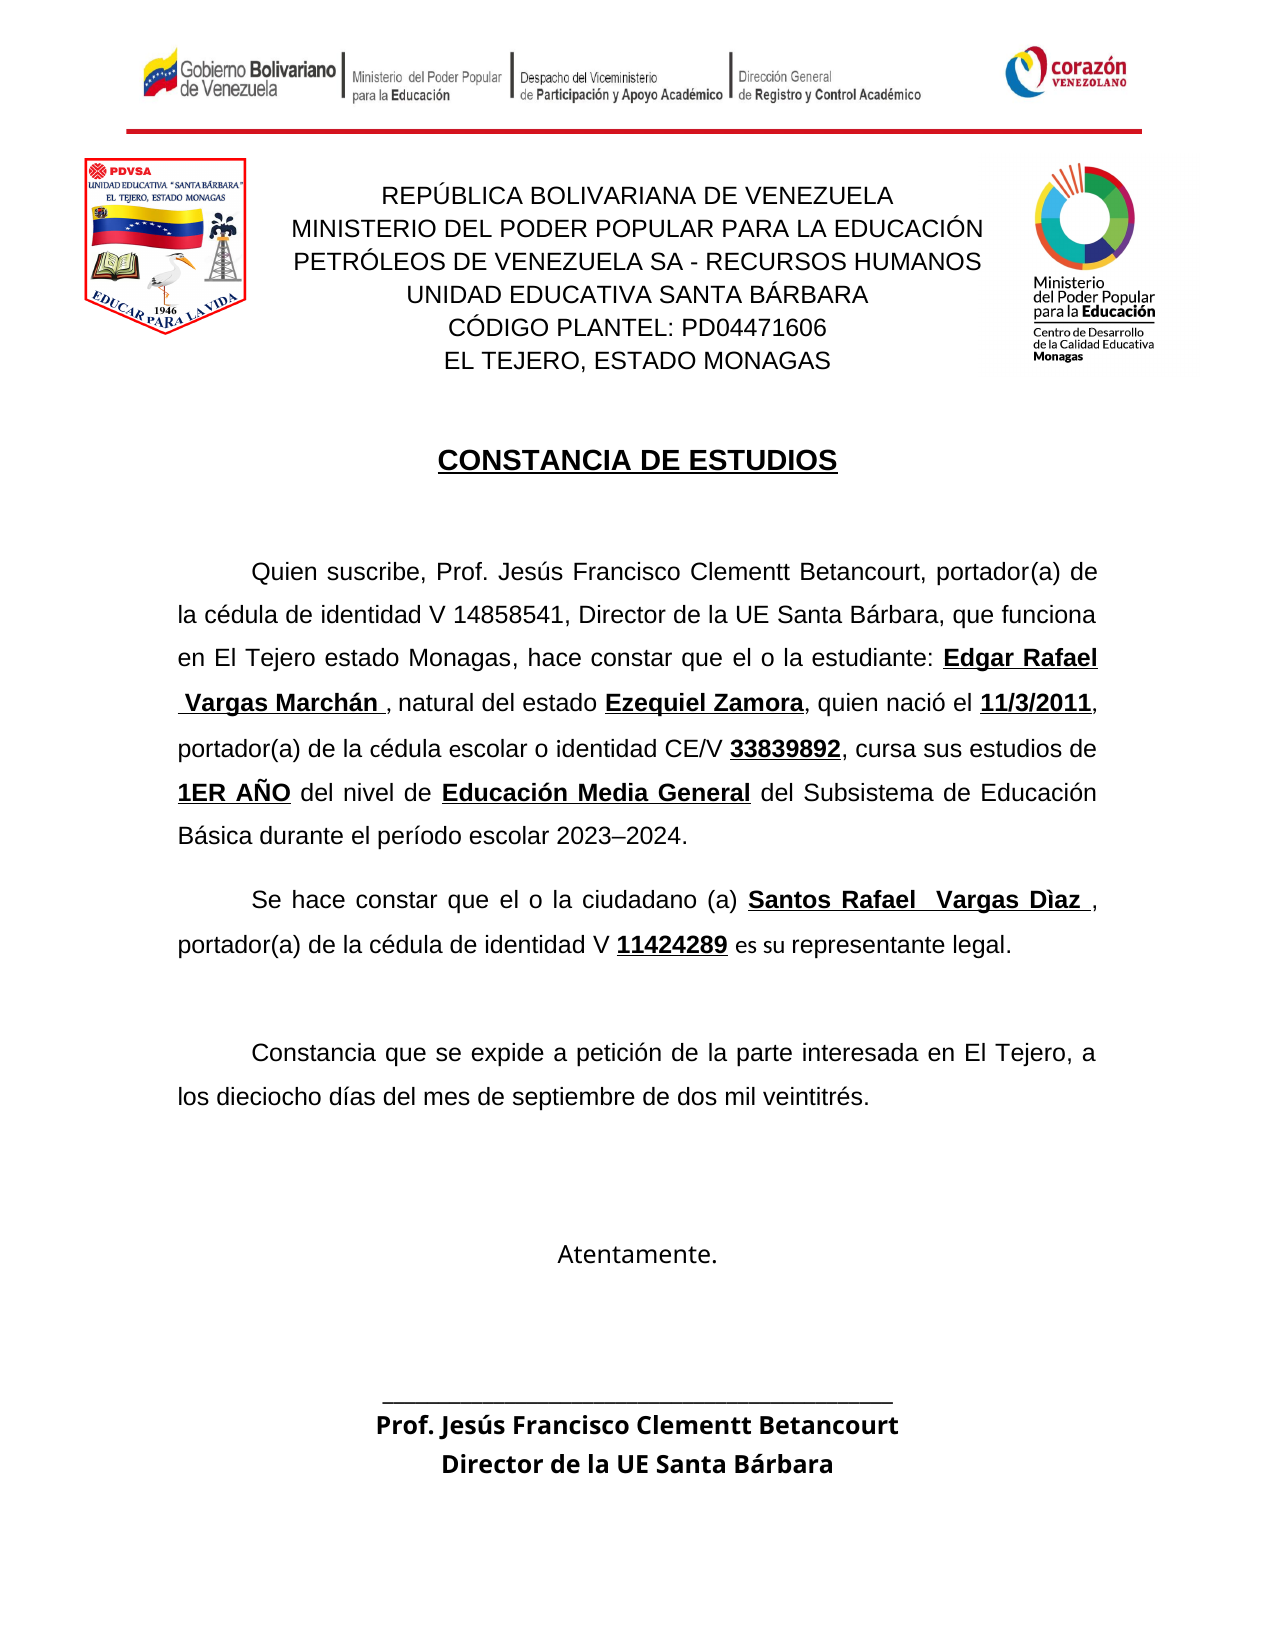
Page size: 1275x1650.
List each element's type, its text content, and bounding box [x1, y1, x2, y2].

subtitle REPÚBLICA BOLIVARIANA DE VENEZUELA [252, 181, 978, 209]
text ______________________________________________ [177, 1373, 1098, 1407]
text Prof. Jesús Francisco Clementt Betancourt [177, 1407, 1098, 1441]
subtitle MINISTERIO DEL PODER POPULAR PARA LA EDUCACIÓN [252, 214, 978, 242]
subtitle CONSTANCIA DE ESTUDIOS [177, 443, 1098, 476]
text CÓDIGO PLANTEL: PD04471606 [177, 313, 978, 341]
picture [978, 153, 1200, 377]
picture [79, 158, 252, 335]
text EL TEJERO, ESTADO MONAGAS [177, 346, 978, 374]
text Constancia que se expide a petición de la parte interesada en El Tejero, a los dieciocho días del mes de septiembre de dos mil veintitrés. [177, 1038, 1098, 1110]
text Quien suscribe, Prof. Jesús Francisco Clementt Betancourt, portador(a) de la cédula de identidad V 14858541, Director de la UE Santa Bárbara, que funciona en El Tejero estado Monagas, hace constar que el o la estudiante: Edgar Rafael Vargas Marchán , natural del estado Ezequiel Zamora, quien nació el 11/3/2011, portador(a) de la cédula escolar o identidad CE/V 33839892, cursa sus estudios de 1ER AÑO del nivel de Educación Media General del Subsistema de Educación Básica durante el período escolar 2023–2024. [177, 557, 1098, 849]
text UNIDAD EDUCATIVA SANTA BÁRBARA [252, 280, 978, 308]
subtitle PETRÓLEOS DE VENEZUELA SA - RECURSOS HUMANOS [252, 247, 978, 275]
text Se hace constar que el o la ciudadano (a) Santos Rafael Vargas Dìaz , portador(a) de la cédula de identidad V 11424289 es su representante legal. [177, 885, 1098, 959]
picture [126, 11, 1142, 134]
text Director de la UE Santa Bárbara [177, 1447, 1098, 1481]
text Atentamente. [177, 1237, 1098, 1271]
